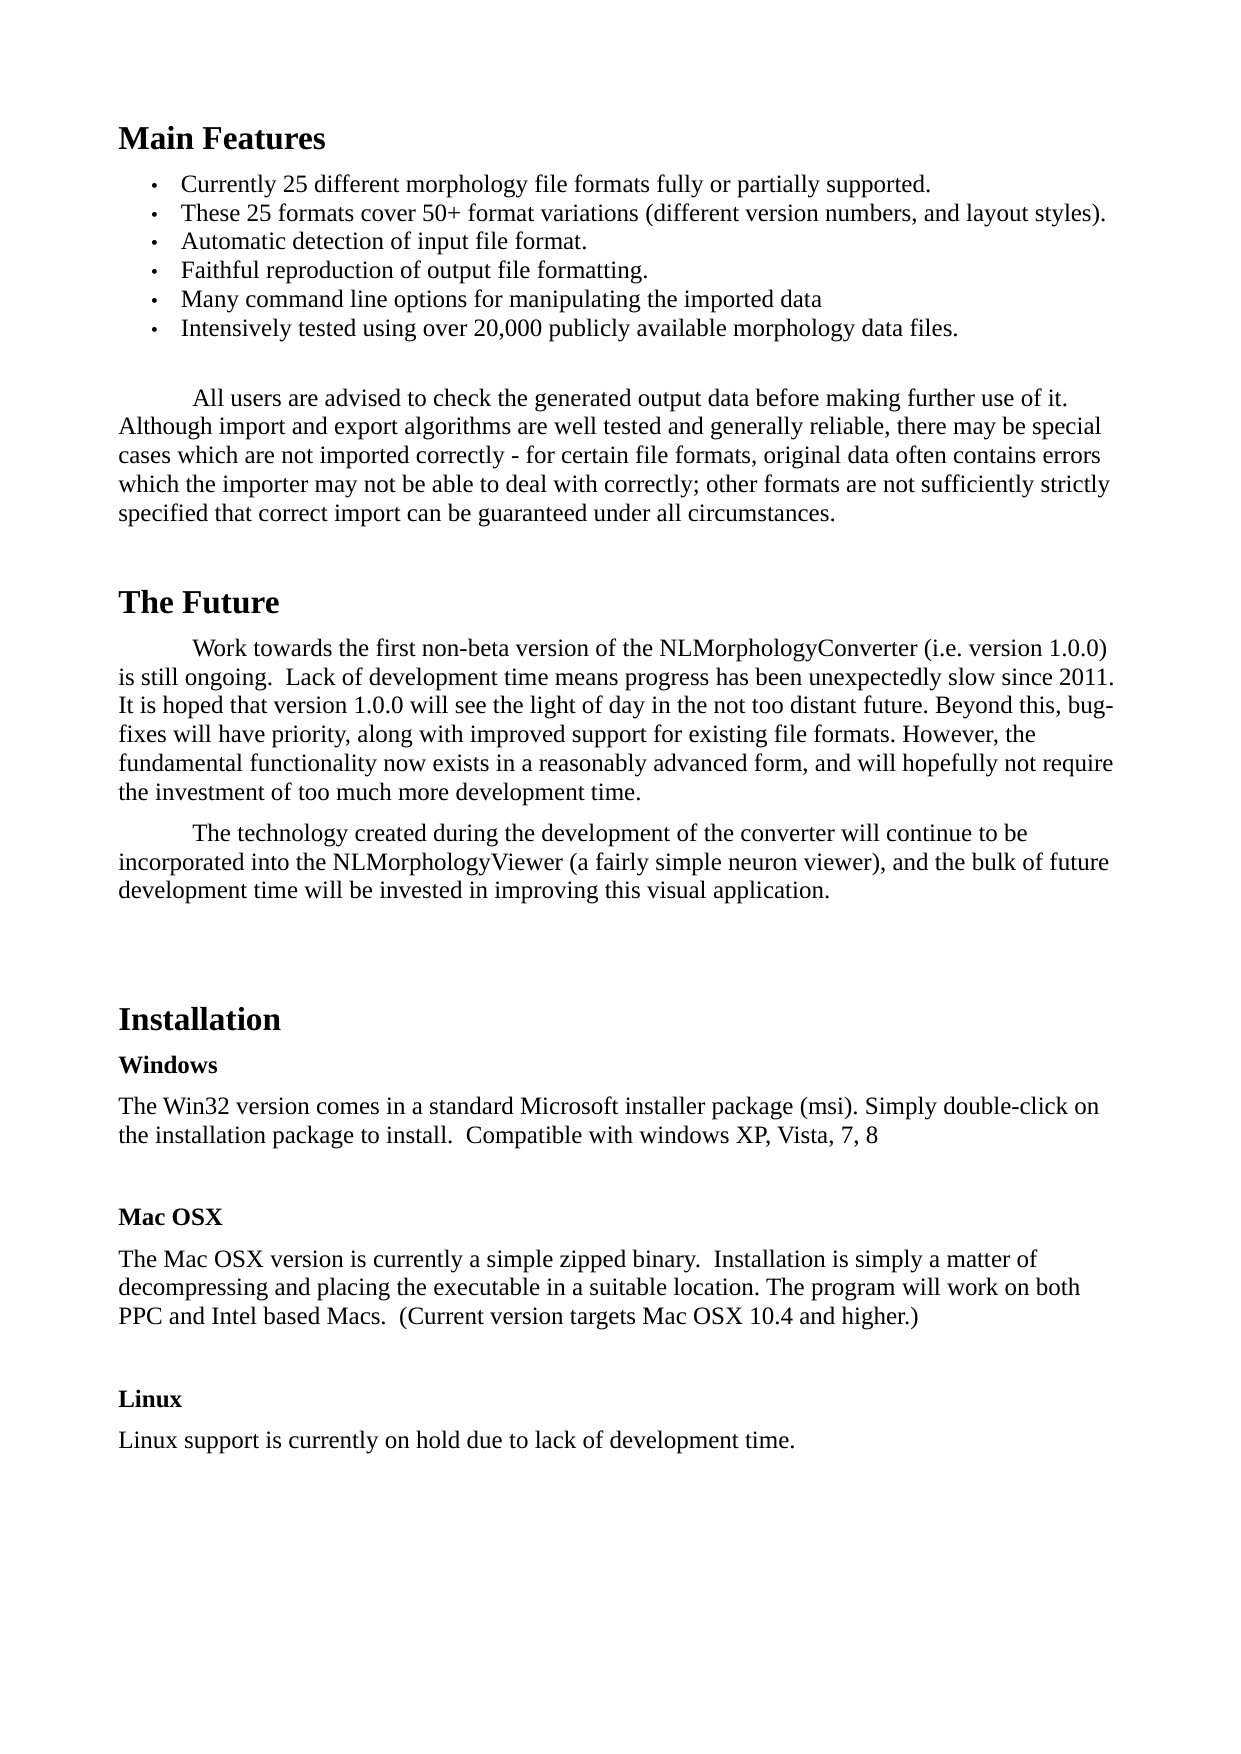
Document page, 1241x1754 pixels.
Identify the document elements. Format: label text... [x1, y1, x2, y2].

text Work towards the first non-beta version of the NLMorphologyConverter (i.e. version 1.0.0) is still ongoing. Lack of development time means progress has been unexpectedly slow since 2011. It is hoped that version 1.0.0 will see the light of day in the not too distant future. Beyond this, bug-fixes will have priority, along with improved support for existing file formats. However, the fundamental functionality now exists in a reasonably advanced form, and will hopefully not require the investment of too much more development time. [118, 633, 1122, 805]
list Many command line options for manipulating the imported data [151, 284, 1122, 313]
text Mac OSX [118, 1202, 1122, 1231]
text Main Features [118, 118, 1122, 156]
text The Win32 version comes in a standard Microsoft installer package (msi). Simply double-click on the installation package to install. Compatible with windows XP, Vista, 7, 8 [118, 1091, 1122, 1149]
text The technology created during the development of the converter will continue to be incorporated into the NLMorphologyViewer (a fairly simple neuron viewer), and the bulk of future development time will be invested in improving this visual application. [118, 818, 1122, 904]
text Linux support is currently on hold due to lack of development time. [118, 1425, 1122, 1454]
list Faithful reproduction of output file formatting. [151, 255, 1122, 284]
text Linux [118, 1384, 1122, 1412]
text All users are advised to check the generated output data before making further use of it. Although import and export algorithms are well tested and generally reliable, there may be special cases which are not imported correctly - for certain file formats, original data often contains errors which the importer may not be able to deal with correctly; other formats are not sufficiently strictly specified that correct import can be guaranteed under all circumstances. [118, 383, 1122, 526]
list Automatic detection of input file format. [151, 226, 1122, 255]
text The Mac OSX version is currently a simple zipped binary. Installation is simply a matter of decompressing and placing the executable in a suitable location. The program will work on both PPC and Intel based Macs. (Current version targets Mac OSX 10.4 and higher.) [118, 1244, 1122, 1330]
list Intensively tested using over 20,000 publicly available morphology data files. [151, 313, 1122, 341]
text The Future [118, 582, 1122, 620]
text Windows [118, 1050, 1122, 1079]
list These 25 formats cover 50+ format variations (different version numbers, and layout styles). [151, 198, 1122, 226]
text Installation [118, 999, 1122, 1037]
list Currently 25 different morphology file formats fully or partially supported. [151, 169, 1122, 198]
